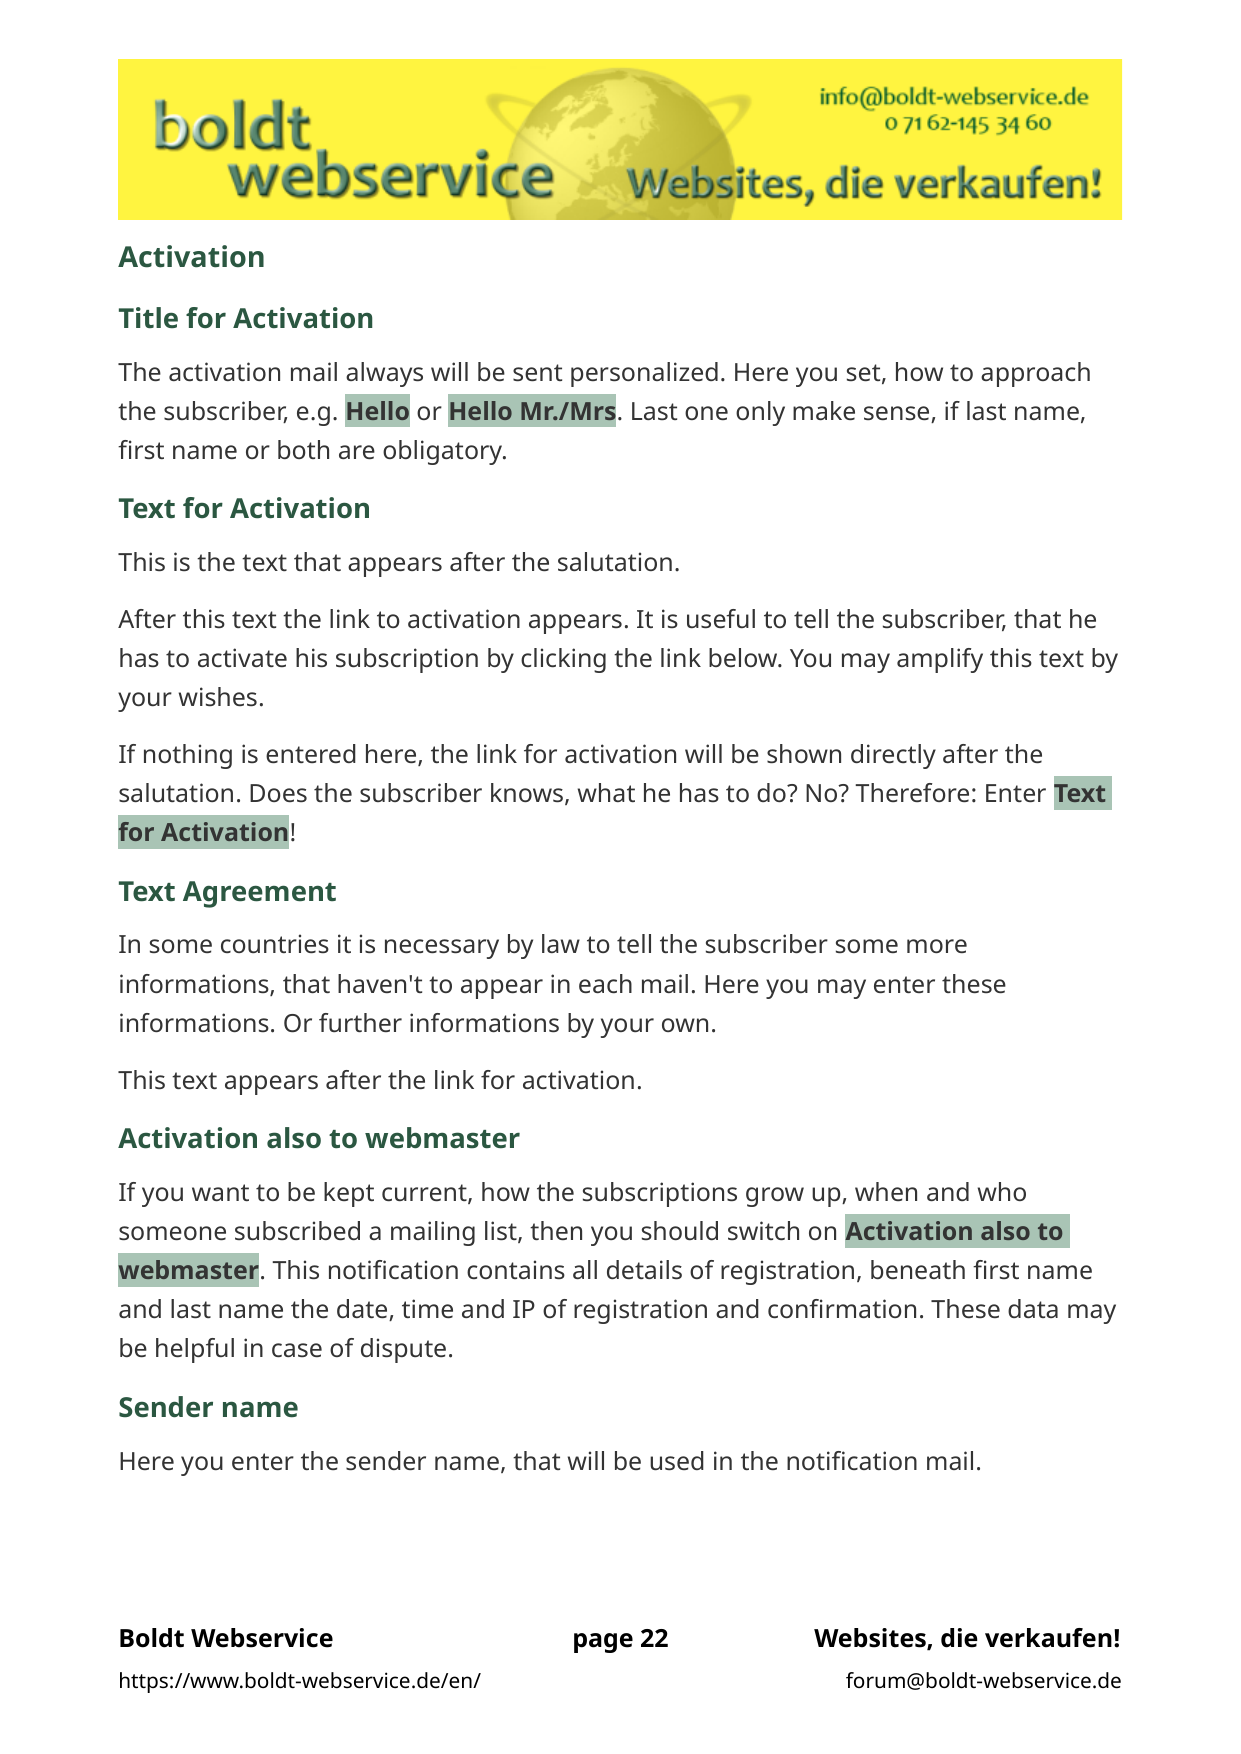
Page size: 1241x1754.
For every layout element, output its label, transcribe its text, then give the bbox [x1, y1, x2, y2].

subtitle Text Agreement [118, 872, 1122, 909]
text This is the text that appears after the salutation. [118, 545, 1122, 579]
text This text appears after the link for activation. [118, 1062, 1122, 1096]
text After this text the link to activation appears. It is useful to tell the subscriber, that he has to activate his subscription by clicking the link below. You may amplify this text by your wishes. [118, 602, 1122, 714]
subtitle Activation also to webmaster [118, 1119, 1122, 1157]
text The activation mail always will be sent personalized. Here you set, how to approach the subscriber, e.g. Hello or Hello Mr./Mrs. Last one only make sense, if last name, first name or both are obligatory. [118, 354, 1122, 467]
subtitle Sender name [118, 1388, 1122, 1426]
picture [118, 59, 1123, 220]
subtitle Activation [118, 236, 1122, 275]
subtitle Title for Activation [118, 299, 1122, 337]
text In some countries it is necessary by law to tell the subscriber some more informations, that haven't to appear in each mail. Here you may enter these informations. Or further informations by your own. [118, 927, 1122, 1039]
text Here you enter the sender name, that will be used in the notification mail. [118, 1443, 1122, 1477]
subtitle Text for Activation [118, 489, 1122, 527]
text If nothing is entered here, the link for activation will be shown directly after the salutation. Does the subscriber knows, what he has to do? No? Therefore: Enter Text for Activation! [118, 737, 1122, 849]
text If you want to be kept current, how the subscriptions grow up, when and who someone subscribed a mailing list, then you should switch on Activation also to webmaster. This notification contains all details of registration, beneath first name and last name the date, time and IP of registration and confirmation. These data may be helpful in case of dispute. [118, 1174, 1122, 1365]
